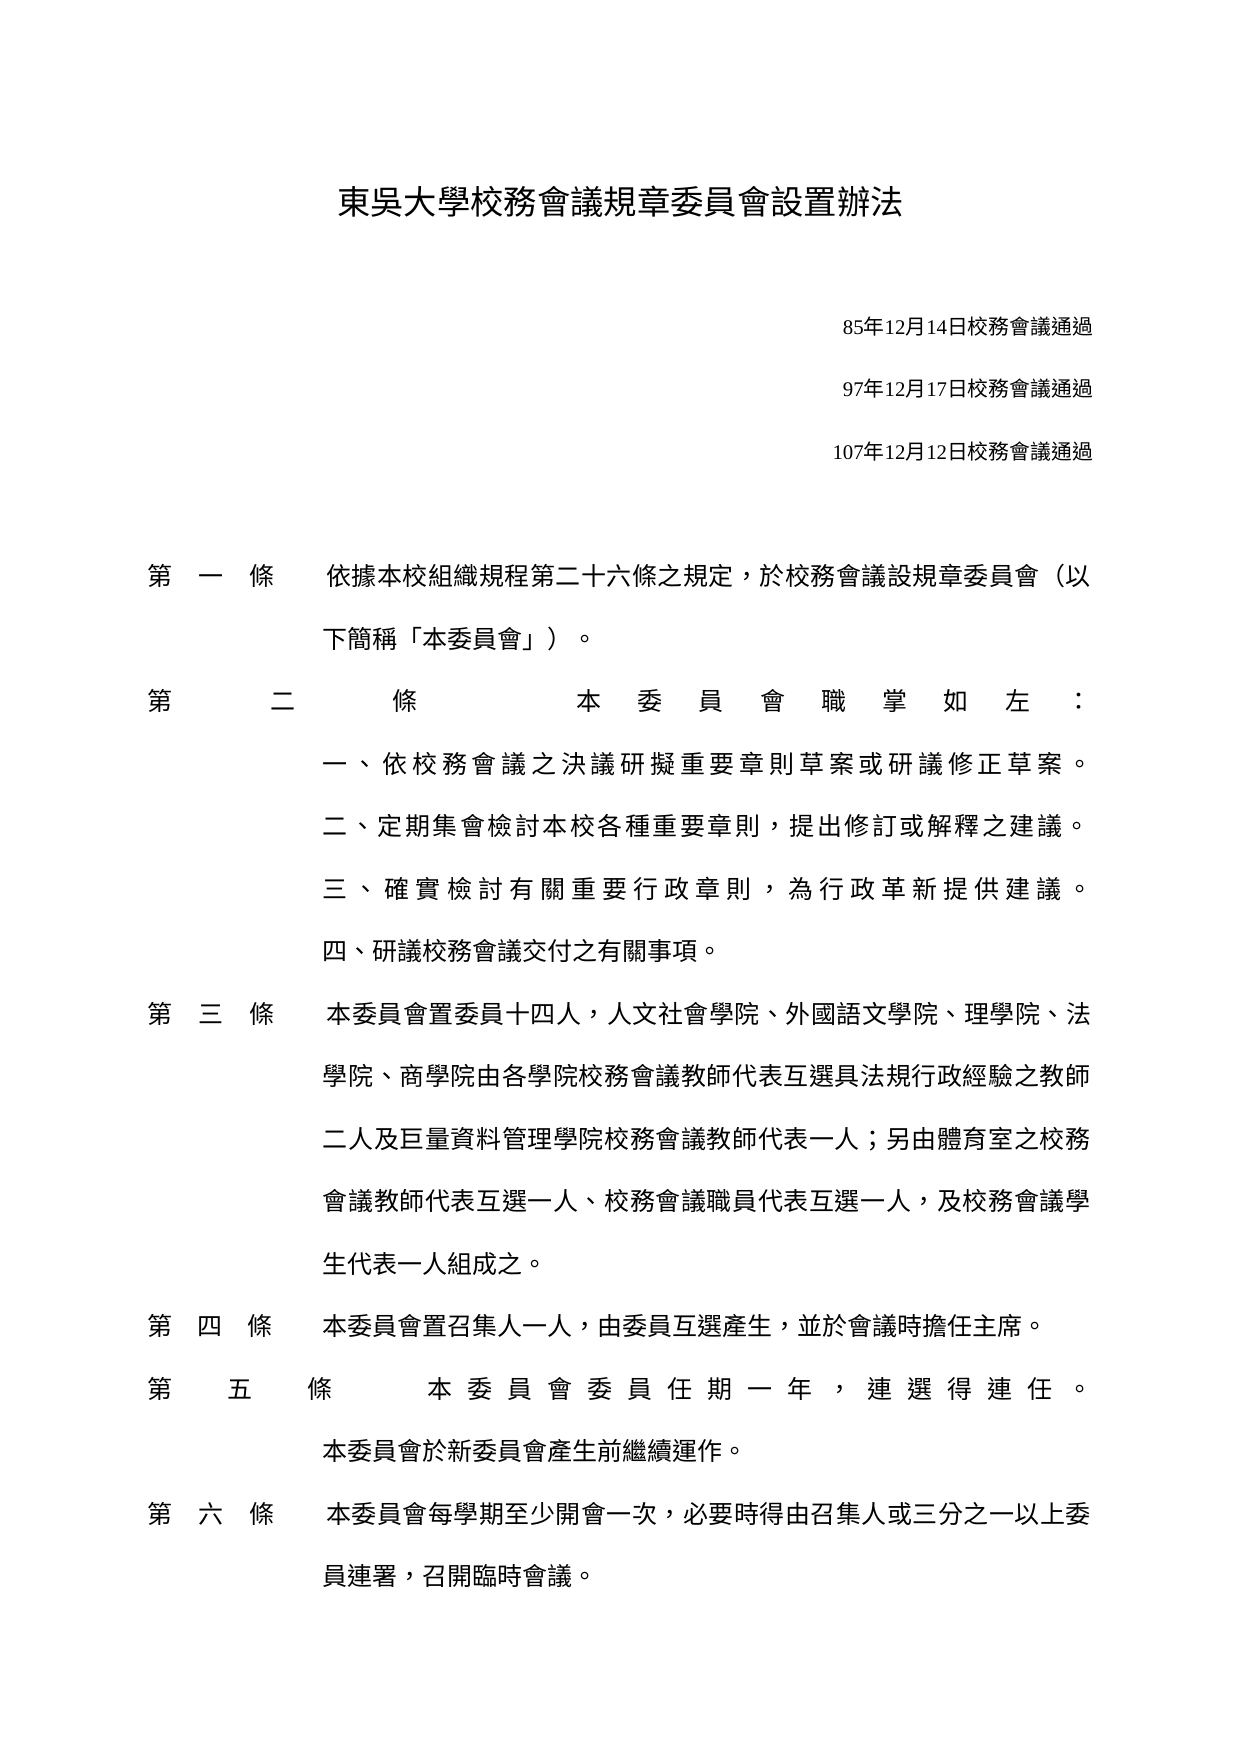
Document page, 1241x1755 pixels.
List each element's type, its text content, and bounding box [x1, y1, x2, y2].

text 第 二 條 本委員會職掌如左： 一、依校務會議之決議研擬重要章則草案或研議修正草案。 二、定期集會檢討本校各種重要章則，提出修訂或解釋之建議。 三、確實檢討有關重要行政章則，為行政革新提供建議。 四、研議校務會議交付之有關事項。 [148, 658, 1093, 971]
text 107年12月12日校務會議通過 [654, 408, 1093, 471]
text 東吳大學校務會議規章委員會設置辦法 [148, 158, 1093, 221]
text 第 一 條 依據本校組織規程第二十六條之規定，於校務會議設規章委員會（以下簡稱「本委員會」）。 [148, 533, 1093, 658]
text 第 五 條 本委員會委員任期一年，連選得連任。 本委員會於新委員會產生前繼續運作。 [148, 1346, 1093, 1471]
text 第 四 條 本委員會置召集人一人，由委員互選產生，並於會議時擔任主席。 [148, 1283, 1093, 1346]
text 第 三 條 本委員會置委員十四人，人文社會學院、外國語文學院、理學院、法學院、商學院由各學院校務會議教師代表互選具法規行政經驗之教師二人及巨量資料管理學院校務會議教師代表一人；另由體育室之校務會議教師代表互選一人、校務會議職員代表互選一人，及校務會議學生代表一人組成之。 [148, 971, 1093, 1283]
text 97年12月17日校務會議通過 [654, 346, 1093, 408]
text 85年12月14日校務會議通過 [654, 283, 1093, 346]
text 第 六 條 本委員會每學期至少開會一次，必要時得由召集人或三分之一以上委員連署，召開臨時會議。 [148, 1471, 1093, 1596]
